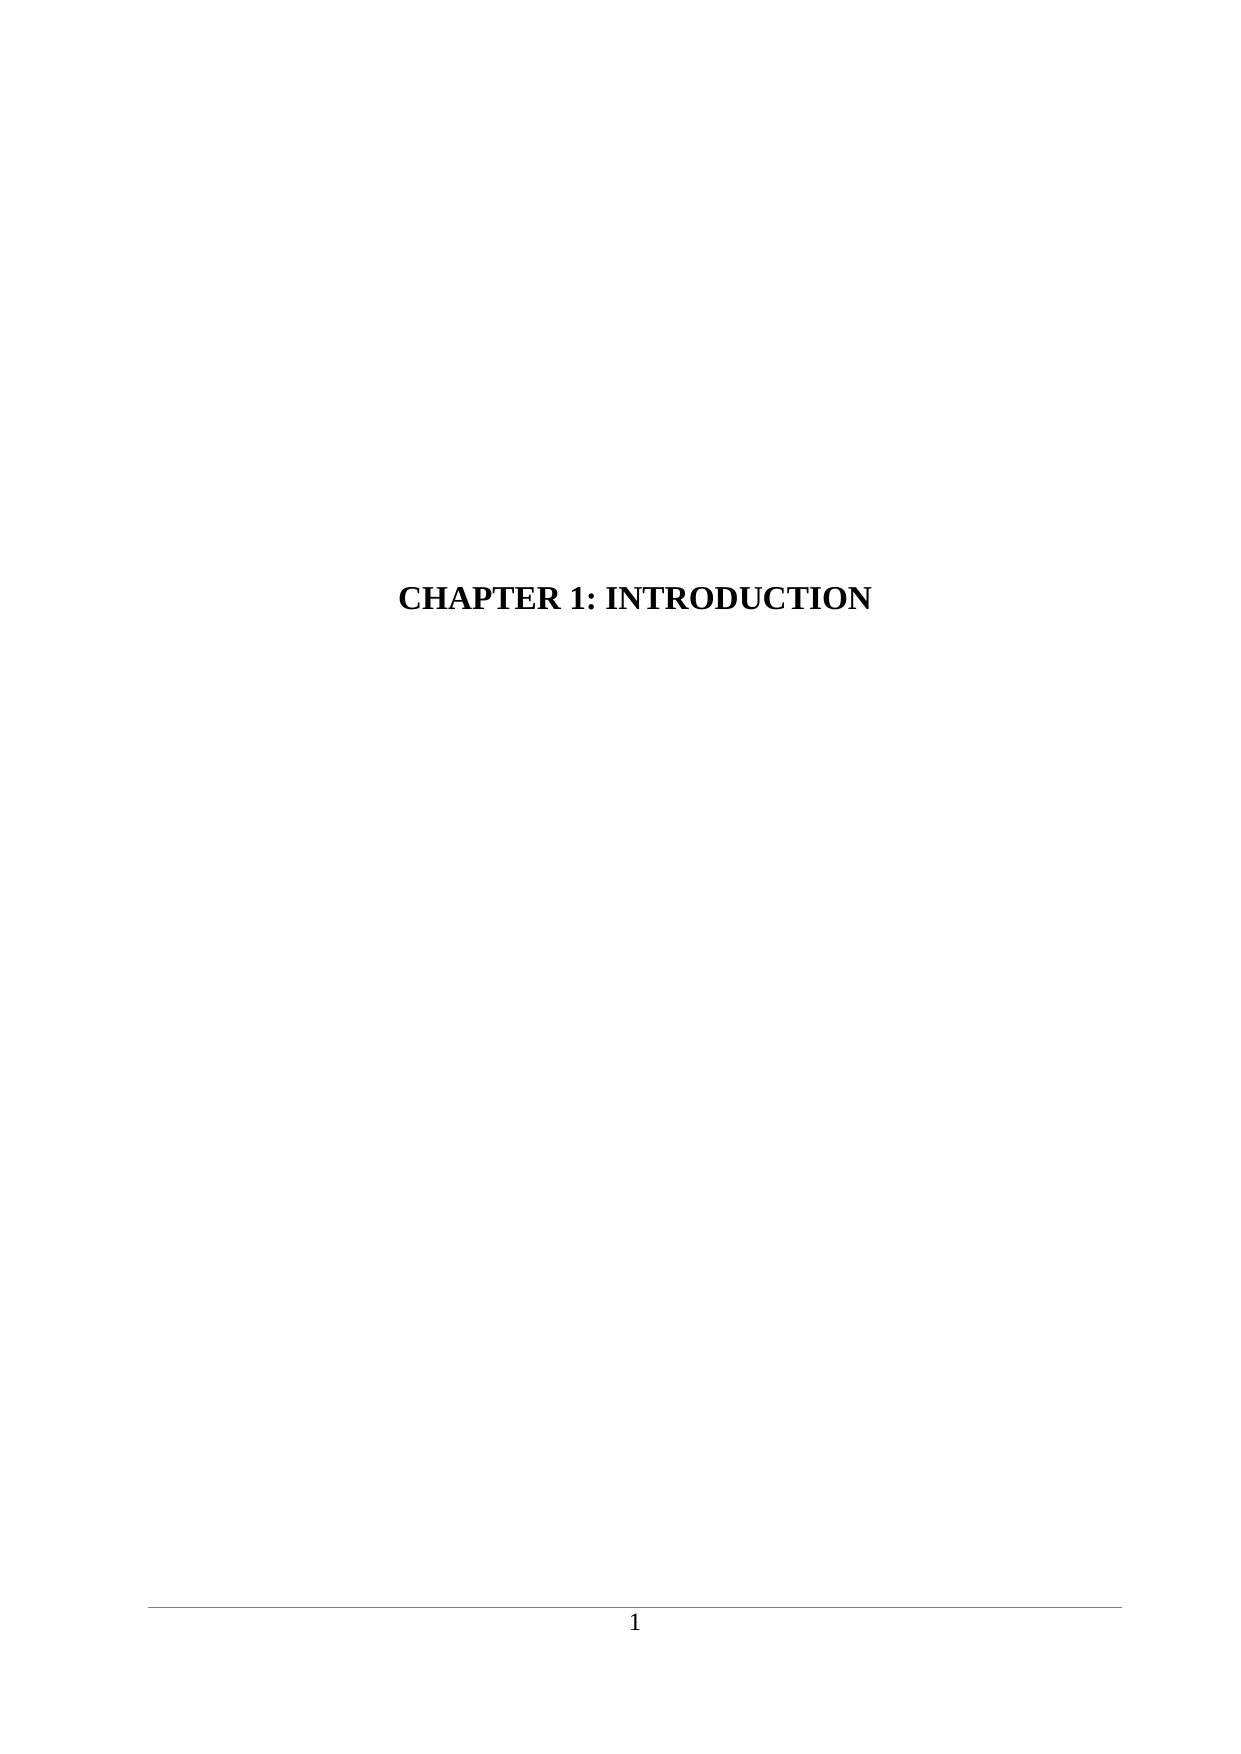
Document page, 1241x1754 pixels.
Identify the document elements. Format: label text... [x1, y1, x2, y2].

text CHAPTER 1: INTRODUCTION [148, 578, 1122, 616]
